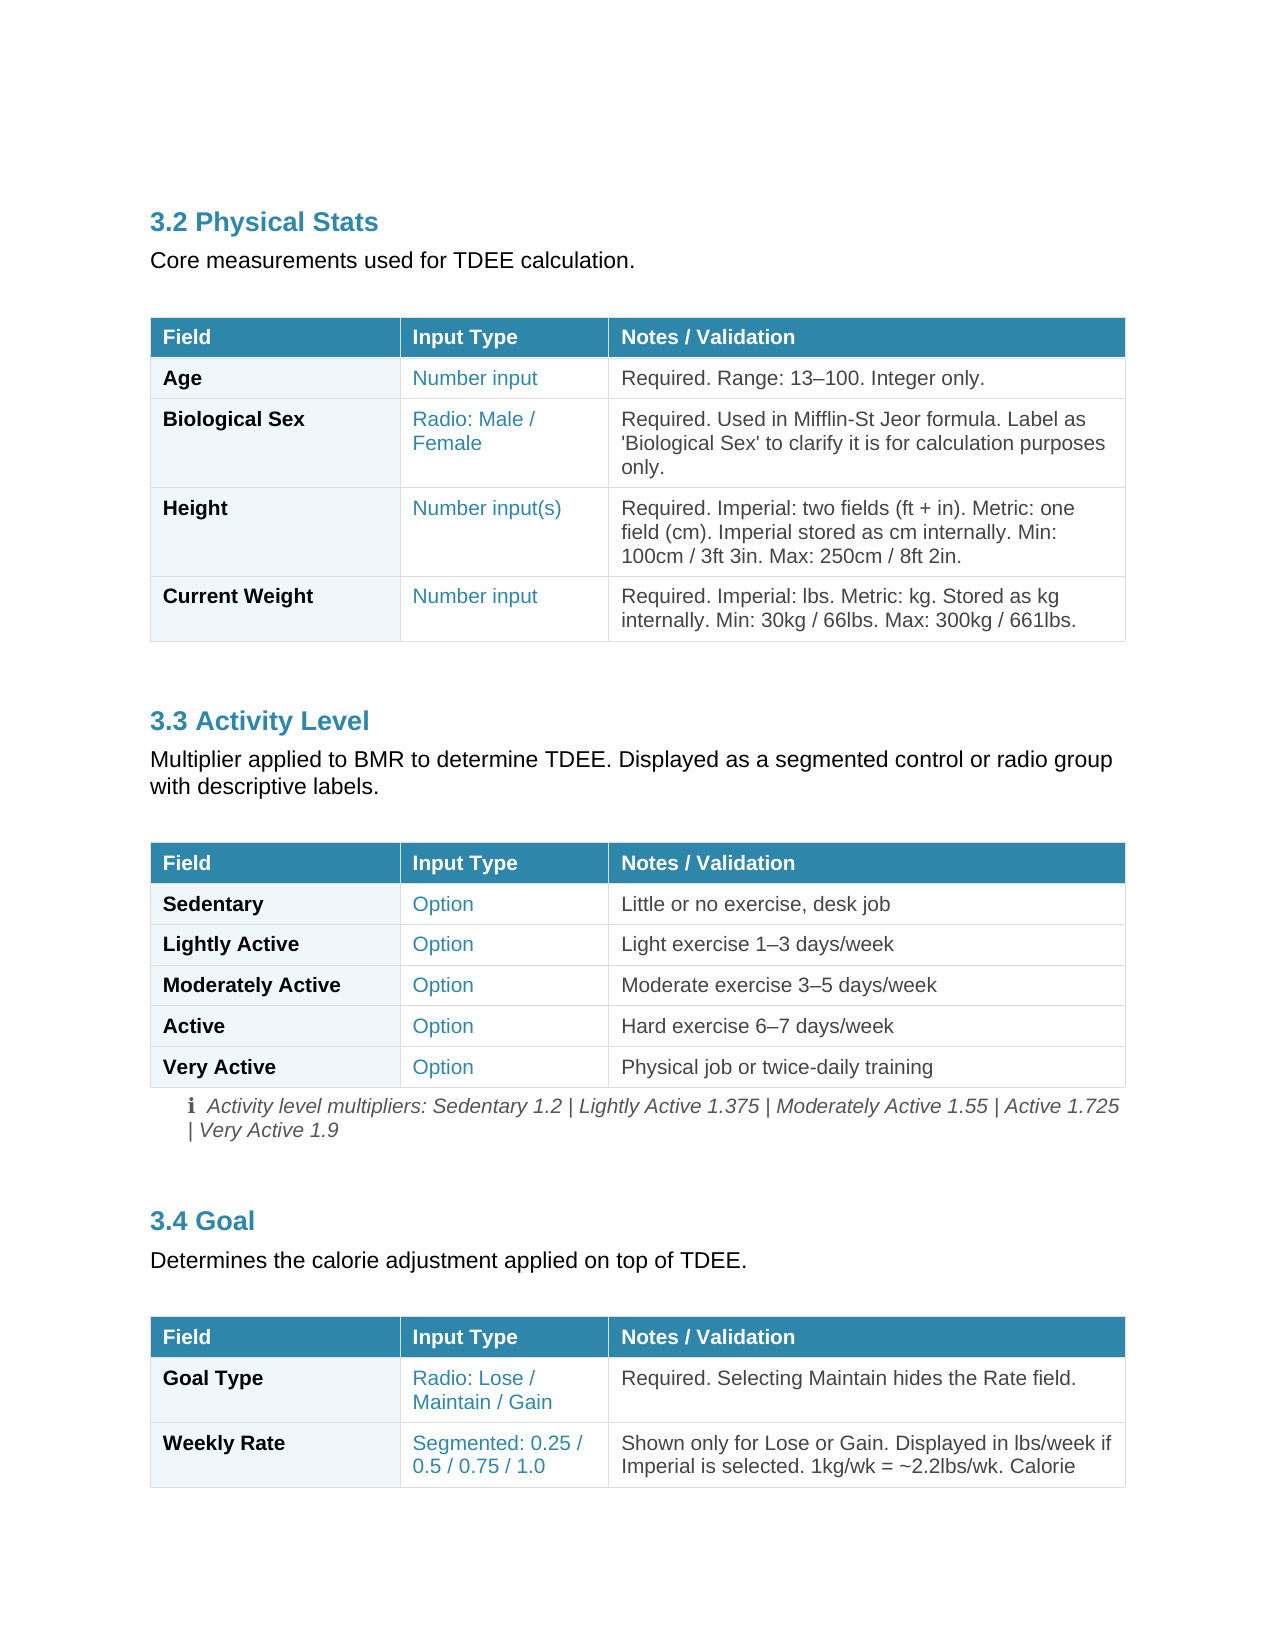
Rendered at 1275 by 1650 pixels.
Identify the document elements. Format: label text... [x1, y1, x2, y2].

text Determines the calorie adjustment applied on top of TDEE. [150, 1247, 1125, 1273]
table_cell Required. Imperial: lbs. Metric: kg. Stored as kg internally. Min: 30kg / 66lbs. Max: 300kg / 661lbs. [609, 577, 1125, 641]
text ℹ️ Activity level multipliers: Sedentary 1.2 | Lightly Active 1.375 | Moderately Active 1.55 | Active 1.725 | Very Active 1.9 [187, 1093, 1125, 1141]
table_cell Moderately Active [151, 966, 400, 1005]
table_header Input Type [401, 843, 608, 883]
table_cell Weekly Rate [151, 1423, 400, 1487]
table_header Notes / Validation [609, 843, 1125, 883]
table_cell Number input [401, 577, 608, 641]
table_cell Shown only for Lose or Gain. Displayed in lbs/week if Imperial is selected. 1kg/wk = ~2.2lbs/wk. Calorie [609, 1423, 1125, 1487]
subtitle 3.4 Goal [150, 1205, 1125, 1236]
table_cell Option [401, 884, 608, 924]
table_cell Option [401, 966, 608, 1005]
table_cell Required. Used in Mifflin-St Jeor formula. Label as 'Biological Sex' to clarify it is for calculation purposes only. [609, 399, 1125, 487]
table_cell Height [151, 488, 400, 576]
table_header Input Type [401, 1317, 608, 1357]
table_cell Age [151, 359, 400, 398]
table_header Notes / Validation [609, 1317, 1125, 1357]
table_cell Current Weight [151, 577, 400, 641]
table_header Field [151, 1317, 400, 1357]
table_cell Segmented: 0.25 / 0.5 / 0.75 / 1.0 [401, 1423, 608, 1487]
table_cell Required. Range: 13–100. Integer only. [609, 359, 1125, 398]
table_cell Option [401, 925, 608, 964]
table_cell Physical job or twice-daily training [609, 1047, 1125, 1087]
table_cell Required. Imperial: two fields (ft + in). Metric: one field (cm). Imperial stored as cm internally. Min: 100cm / 3ft 3in. Max: 250cm / 8ft 2in. [609, 488, 1125, 576]
table_cell Goal Type [151, 1358, 400, 1422]
table_cell Lightly Active [151, 925, 400, 964]
table_cell Little or no exercise, desk job [609, 884, 1125, 924]
table_header Input Type [401, 318, 608, 357]
table_header Notes / Validation [609, 318, 1125, 357]
table_cell Hard exercise 6–7 days/week [609, 1006, 1125, 1046]
text Core measurements used for TDEE calculation. [150, 247, 1125, 273]
table_cell Radio: Male / Female [401, 399, 608, 487]
table_cell Option [401, 1006, 608, 1046]
table_cell Sedentary [151, 884, 400, 924]
text Multiplier applied to BMR to determine TDEE. Displayed as a segmented control or radio group with descriptive labels. [150, 746, 1125, 799]
table_cell Required. Selecting Maintain hides the Rate field. [609, 1358, 1125, 1422]
table_cell Biological Sex [151, 399, 400, 487]
table_cell Moderate exercise 3–5 days/week [609, 966, 1125, 1005]
subtitle 3.2 Physical Stats [150, 206, 1125, 237]
table_cell Active [151, 1006, 400, 1046]
table_header Field [151, 843, 400, 883]
table_header Field [151, 318, 400, 357]
table_cell Number input(s) [401, 488, 608, 576]
table_cell Option [401, 1047, 608, 1087]
table_cell Number input [401, 359, 608, 398]
table_cell Radio: Lose / Maintain / Gain [401, 1358, 608, 1422]
table_cell Light exercise 1–3 days/week [609, 925, 1125, 964]
subtitle 3.3 Activity Level [150, 704, 1125, 736]
table_cell Very Active [151, 1047, 400, 1087]
